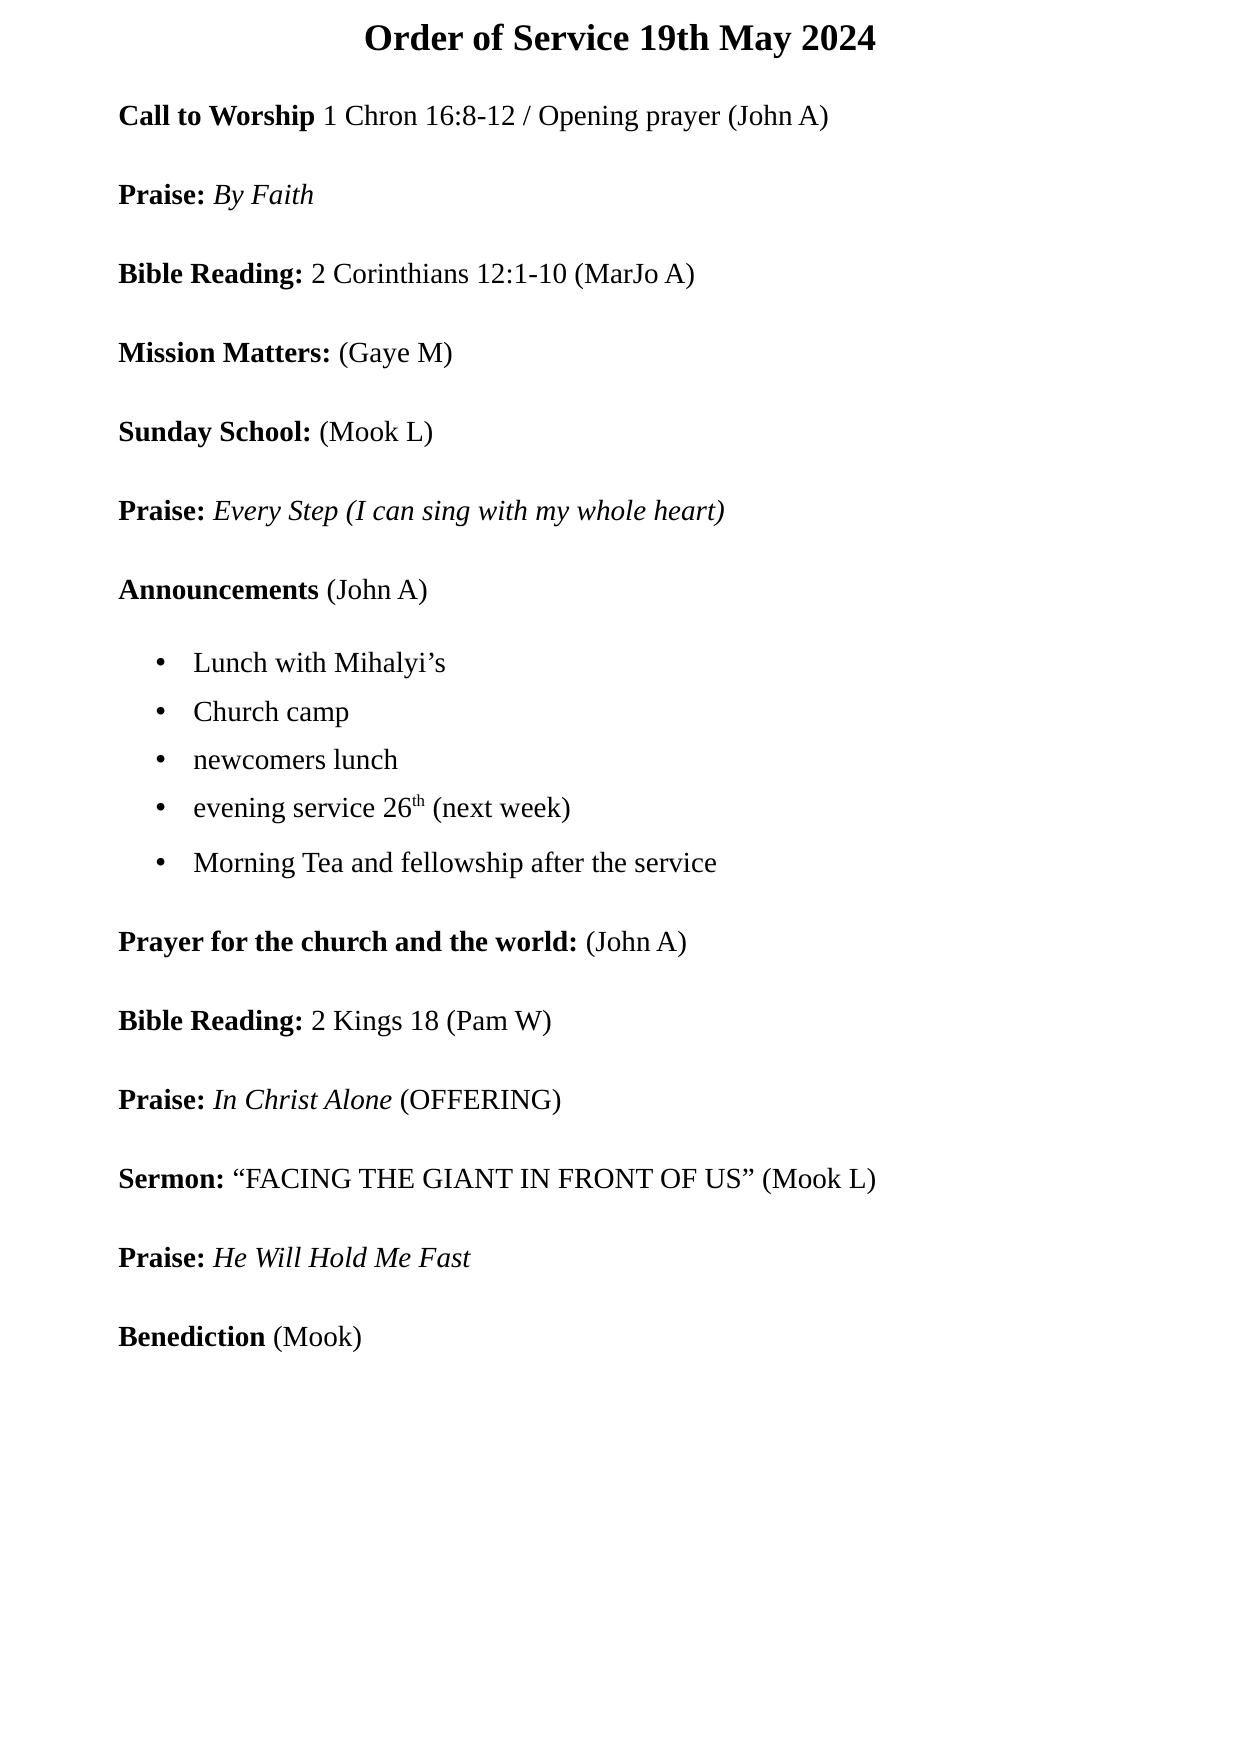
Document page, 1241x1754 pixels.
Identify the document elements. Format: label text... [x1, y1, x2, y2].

text Praise: In Christ Alone (OFFERING) [118, 1082, 1122, 1116]
list Lunch with Mihalyi’s [156, 645, 1122, 679]
text Praise: By Faith [118, 177, 1122, 211]
text Praise: Every Step (I can sing with my whole heart) [118, 493, 1122, 527]
list newcomers lunch [156, 742, 1122, 776]
text Mission Matters: (Gaye M) [118, 335, 1122, 369]
list Morning Tea and fellowship after the service [156, 845, 1122, 878]
text Sunday School: (Mook L) [118, 414, 1122, 448]
text Announcements (John A) [118, 572, 1122, 606]
text Call to Worship 1 Chron 16:8-12 / Opening prayer (John A) [118, 98, 1122, 132]
text Prayer for the church and the world: (John A) [118, 924, 1122, 958]
text Praise: He Will Hold Me Fast [118, 1240, 1122, 1273]
text Sermon: “FACING THE GIANT IN FRONT OF US” (Mook L) [118, 1161, 1122, 1194]
list evening service 26th (next week) [156, 791, 1122, 824]
text Bible Reading: 2 Corinthians 12:1-10 (MarJo A) [118, 256, 1122, 290]
text Benediction (Mook) [118, 1319, 1122, 1352]
list Church camp [156, 694, 1122, 727]
text Bible Reading: 2 Kings 18 (Pam W) [118, 1003, 1122, 1037]
